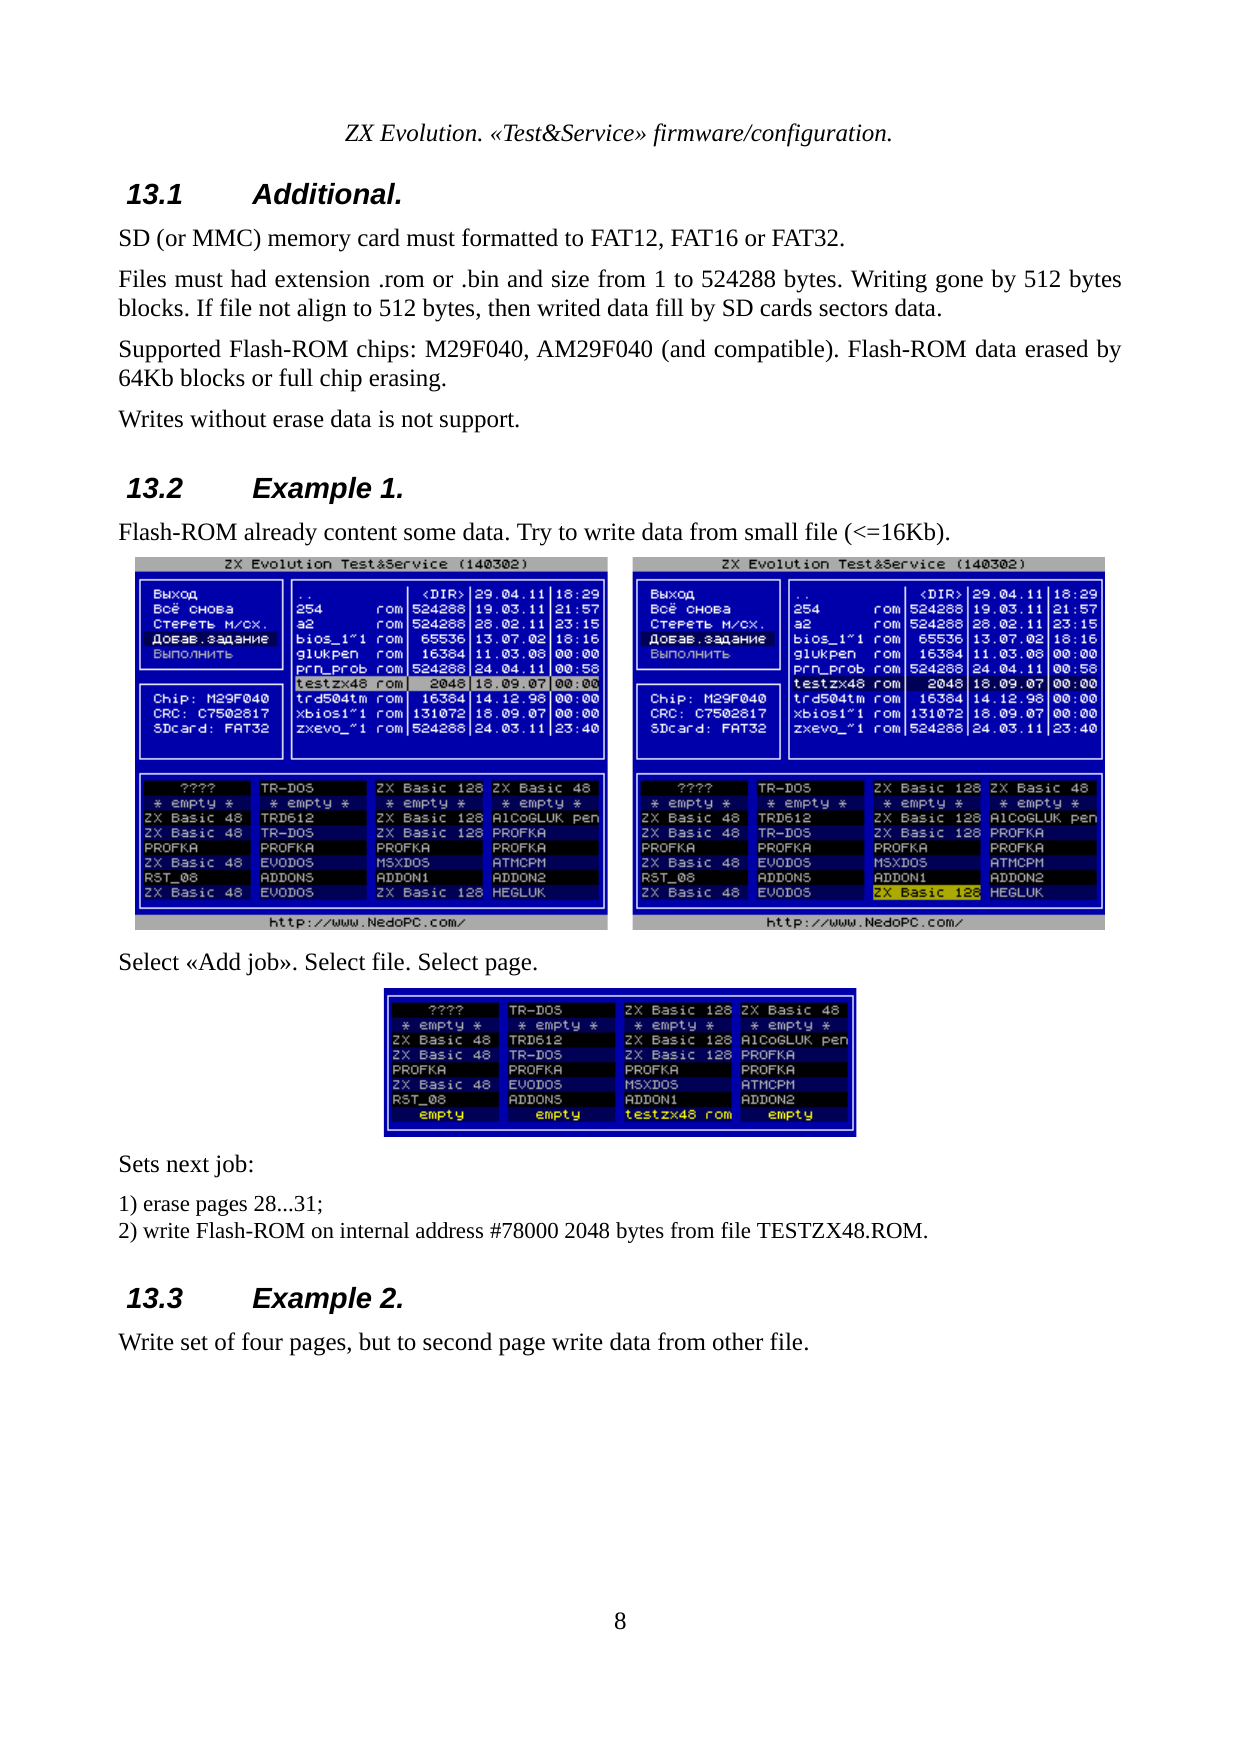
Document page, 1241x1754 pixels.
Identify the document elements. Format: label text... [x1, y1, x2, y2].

picture [632, 557, 1105, 930]
picture [135, 557, 608, 930]
subtitle Example 2. [118, 1281, 1122, 1314]
text Write set of four pages, but to second page write data from other file. [118, 1327, 1122, 1356]
text Sets next job: [118, 1149, 1122, 1178]
text Supported Flash-ROM chips: M29F040, AM29F040 (and compatible). Flash-ROM data erased by 64Kb blocks or full chip erasing. [118, 334, 1122, 392]
text Writes without erase data is not support. [118, 404, 1122, 433]
picture [383, 988, 857, 1137]
text 1) erase pages 28...31; 2) write Flash-ROM on internal address #78000 2048 bytes from file TESTZX48.ROM. [118, 1191, 1122, 1243]
text Files must had extension .rom or .bin and size from 1 to 524288 bytes. Writing gone by 512 bytes blocks. If file not align to 512 bytes, then writed data fill by SD cards sectors data. [118, 264, 1122, 322]
subtitle Additional. [118, 177, 1122, 211]
text Flash-ROM already content some data. Try to write data from small file (<=16Kb). [118, 517, 1122, 545]
text Select «Add job». Select file. Select page. [118, 947, 1122, 976]
subtitle Example 1. [118, 471, 1122, 504]
text SD (or MMC) memory card must formatted to FAT12, FAT16 or FAT32. [118, 223, 1122, 252]
